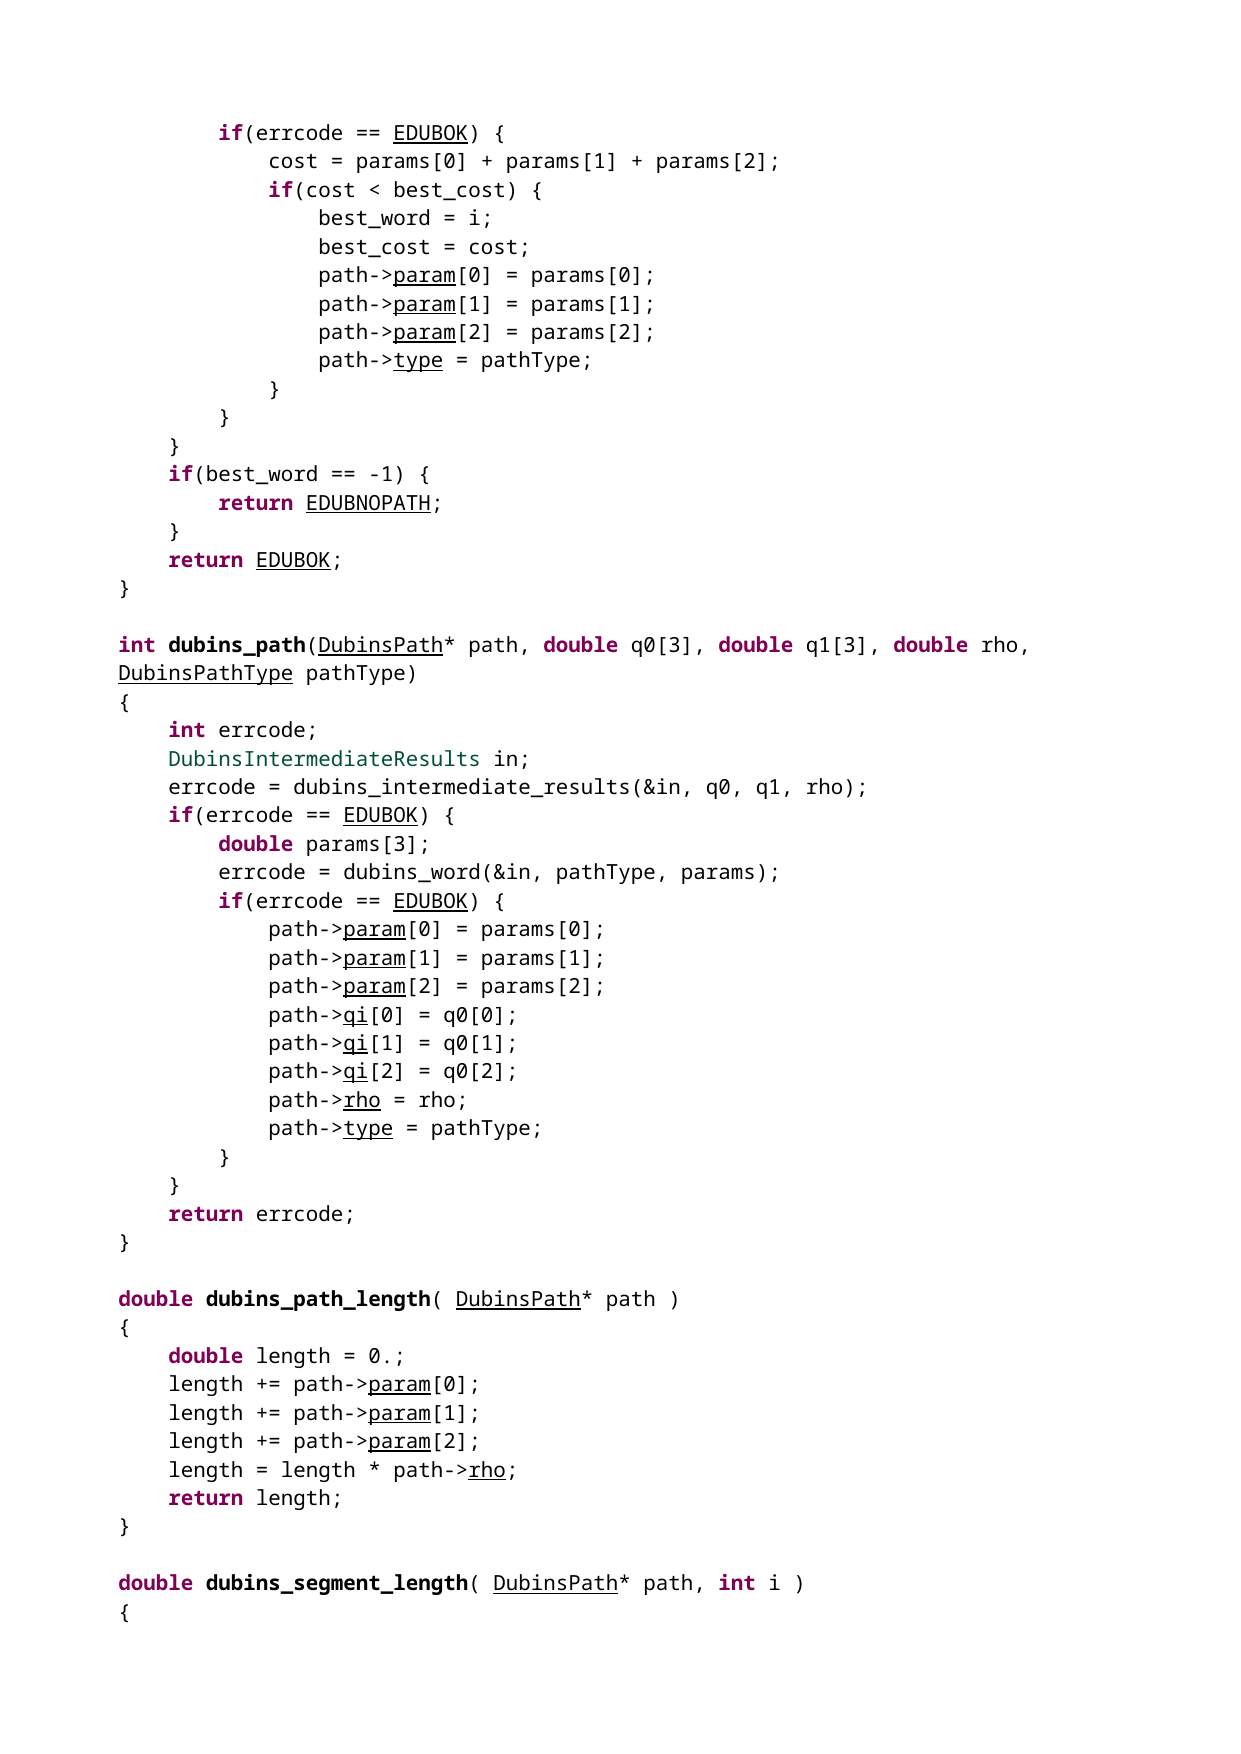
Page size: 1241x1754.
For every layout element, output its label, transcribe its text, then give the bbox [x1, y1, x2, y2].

text } [118, 1170, 1122, 1199]
text if(best_word == -1) { [118, 459, 1122, 488]
text best_word = i; [118, 203, 1122, 232]
text } [118, 516, 1122, 545]
text } [118, 402, 1122, 431]
text } [118, 1142, 1122, 1170]
text DubinsIntermediateResults in; [118, 744, 1122, 772]
text path->qi[2] = q0[2]; [118, 1057, 1122, 1085]
text { [118, 687, 1122, 715]
text path->param[2] = params[2]; [118, 317, 1122, 346]
text length = length * path->rho; [118, 1455, 1122, 1483]
text path->param[2] = params[2]; [118, 971, 1122, 1000]
text if(cost < best_cost) { [118, 175, 1122, 203]
text length += path->param[2]; [118, 1426, 1122, 1455]
text { [118, 1312, 1122, 1341]
text if(errcode == EDUBOK) { [118, 886, 1122, 914]
text path->param[0] = params[0]; [118, 914, 1122, 943]
text best_cost = cost; [118, 232, 1122, 260]
text } [118, 431, 1122, 459]
text cost = params[0] + params[1] + params[2]; [118, 147, 1122, 175]
text return length; [118, 1483, 1122, 1512]
text length += path->param[1]; [118, 1398, 1122, 1426]
text { [118, 1597, 1122, 1625]
text path->qi[1] = q0[1]; [118, 1028, 1122, 1057]
text return errcode; [118, 1199, 1122, 1227]
text int dubins_path(DubinsPath* path, double q0[3], double q1[3], double rho, DubinsPathType pathType) [118, 630, 1122, 687]
text double dubins_segment_length( DubinsPath* path, int i ) [118, 1568, 1122, 1597]
text length += path->param[0]; [118, 1369, 1122, 1398]
text path->param[1] = params[1]; [118, 943, 1122, 971]
text double params[3]; [118, 829, 1122, 857]
text double length = 0.; [118, 1341, 1122, 1369]
text path->rho = rho; [118, 1085, 1122, 1113]
text path->qi[0] = q0[0]; [118, 1000, 1122, 1028]
text } [118, 1512, 1122, 1540]
text } [118, 374, 1122, 402]
text double dubins_path_length( DubinsPath* path ) [118, 1284, 1122, 1312]
text return EDUBOK; [118, 545, 1122, 573]
text path->param[0] = params[0]; [118, 260, 1122, 289]
text path->param[1] = params[1]; [118, 289, 1122, 317]
text path->type = pathType; [118, 1113, 1122, 1142]
text errcode = dubins_word(&in, pathType, params); [118, 857, 1122, 886]
text } [118, 1227, 1122, 1256]
text errcode = dubins_intermediate_results(&in, q0, q1, rho); [118, 772, 1122, 801]
text return EDUBNOPATH; [118, 488, 1122, 516]
text } [118, 573, 1122, 602]
text path->type = pathType; [118, 346, 1122, 374]
text if(errcode == EDUBOK) { [118, 801, 1122, 829]
text if(errcode == EDUBOK) { [118, 118, 1122, 147]
text int errcode; [118, 715, 1122, 744]
